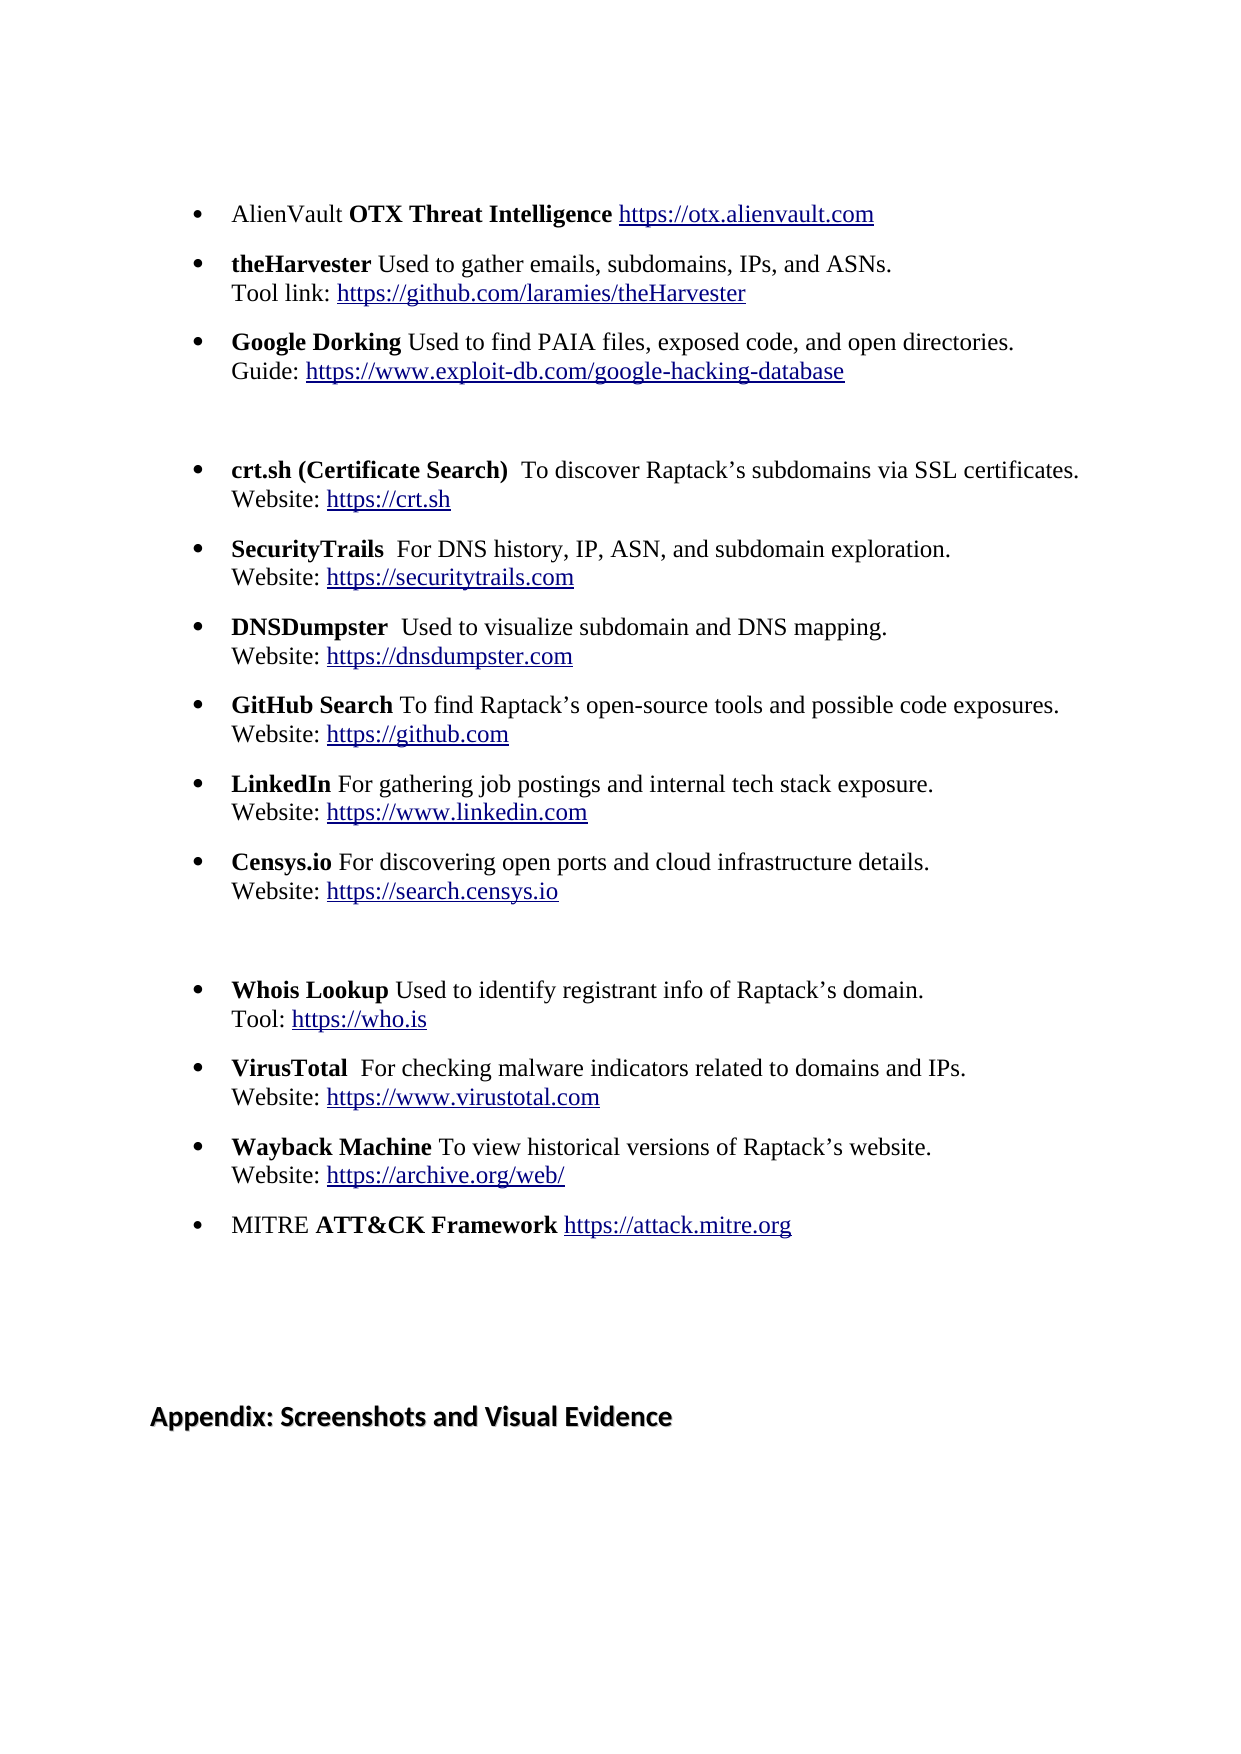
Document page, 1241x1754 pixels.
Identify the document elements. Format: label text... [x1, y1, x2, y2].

list MITRE ATT&CK Framework https://attack.mitre.org [194, 1210, 1090, 1239]
list VirusTotal For checking malware indicators related to domains and IPs. Website: https://www.virustotal.com [194, 1053, 1090, 1111]
list AlienVault OTX Threat Intelligence https://otx.alienvault.com [194, 199, 1090, 228]
list Google Dorking Used to find PAIA files, exposed code, and open directories. Guide: https://www.exploit-db.com/google-hacking-database [194, 327, 1090, 385]
list DNSDumpster Used to visualize subdomain and DNS mapping. Website: https://dnsdumpster.com [194, 612, 1090, 669]
list GitHub Search To find Raptack’s open-source tools and possible code exposures. Website: https://github.com [194, 690, 1090, 748]
list LinkedIn For gathering job postings and internal tech stack exposure. Website: https://www.linkedin.com [194, 769, 1090, 826]
list theHarvester Used to gather emails, subdomains, IPs, and ASNs. Tool link: https://github.com/laramies/theHarvester [194, 249, 1090, 307]
list crt.sh (Certificate Search) To discover Raptack’s subdomains via SSL certificates. Website: https://crt.sh [194, 455, 1090, 513]
text Appendix: Screenshots and Visual Evidence [150, 1398, 1090, 1433]
list Censys.io For discovering open ports and cloud infrastructure details. Website: https://search.censys.io [194, 847, 1090, 904]
list Wayback Machine To view historical versions of Raptack’s website. Website: https://archive.org/web/ [194, 1132, 1090, 1189]
list SecurityTrails For DNS history, IP, ASN, and subdomain exploration. Website: https://securitytrails.com [194, 534, 1090, 591]
list Whois Lookup Used to identify registrant info of Raptack’s domain. Tool: https://who.is [194, 975, 1090, 1032]
